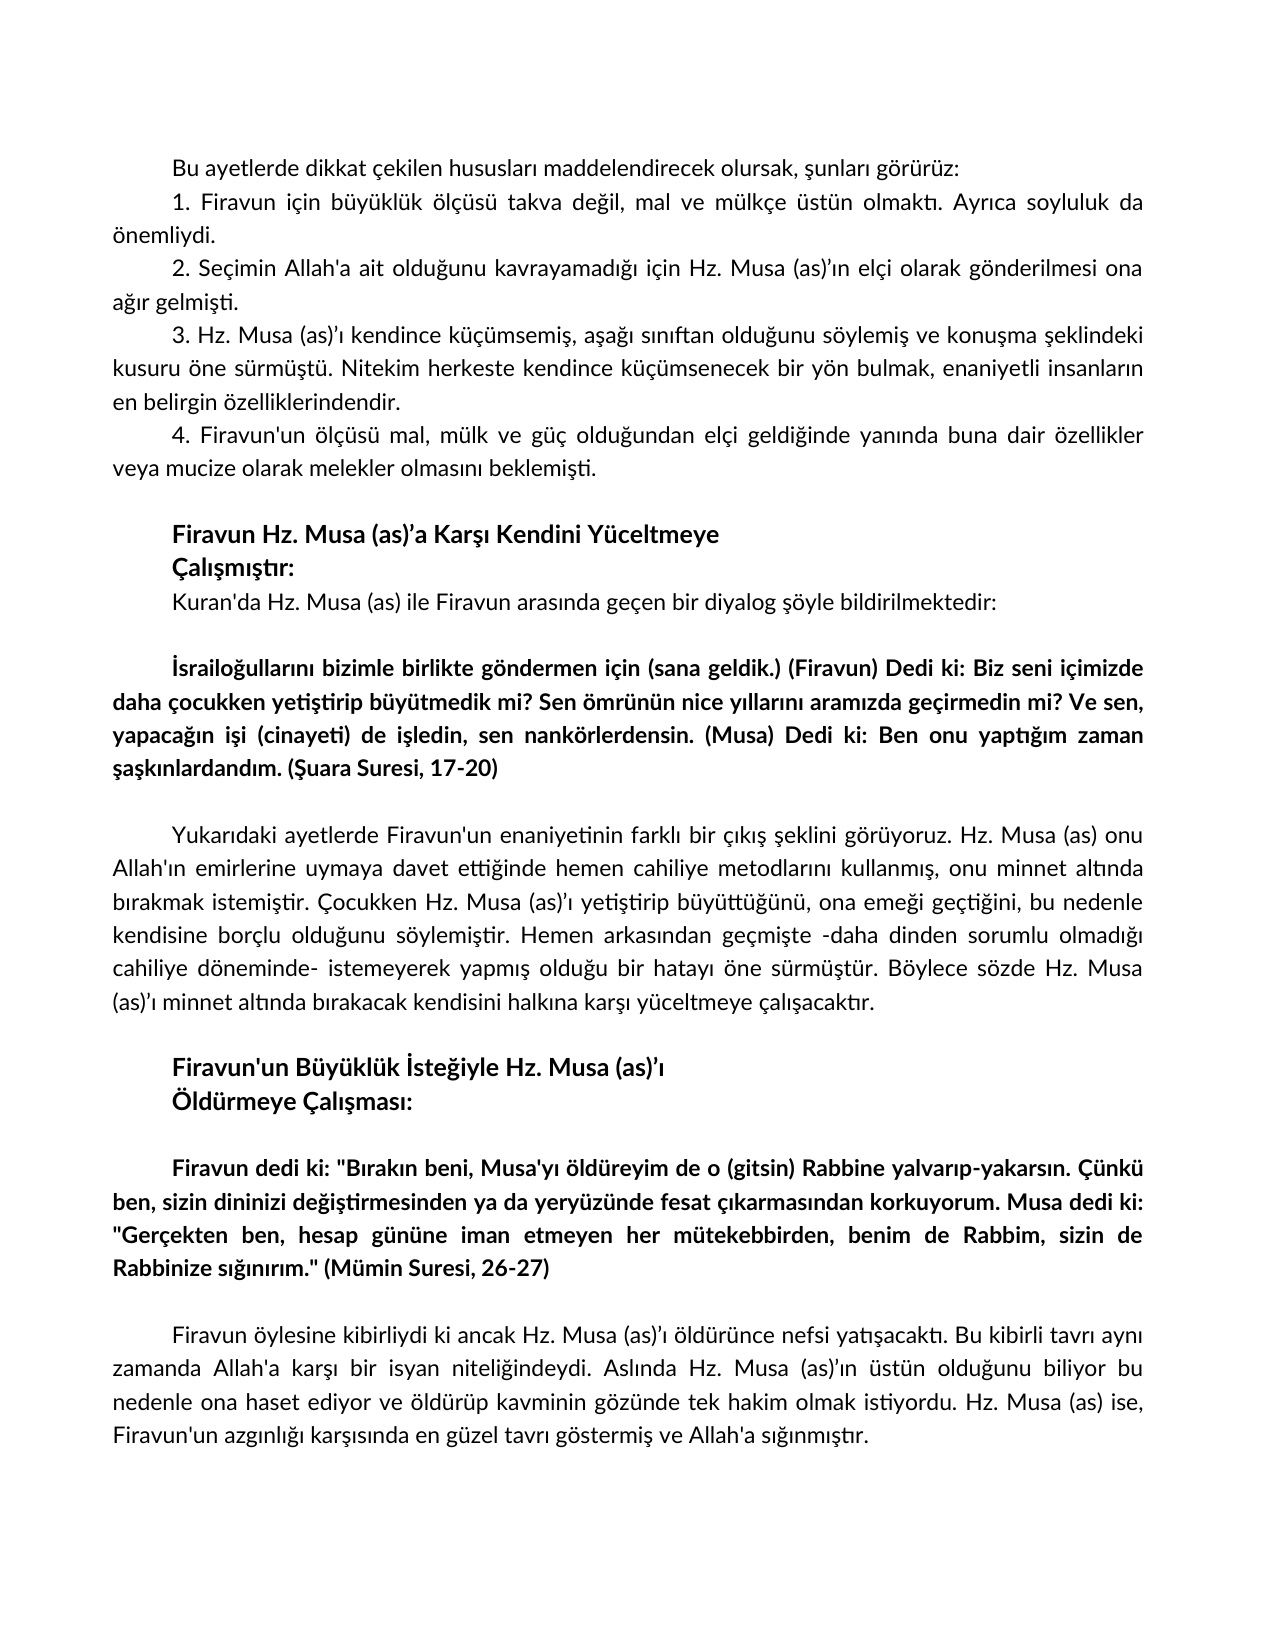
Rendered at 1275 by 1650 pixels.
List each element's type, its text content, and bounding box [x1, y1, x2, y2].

text Kuran'da Hz. Musa (as) ile Firavun arasında geçen bir diyalog şöyle bildirilmektedir: [112, 583, 1145, 617]
text 4. Firavun'un ölçüsü mal, mülk ve güç olduğundan elçi geldiğinde yanında buna dair özellikler veya mucize olarak melekler olmasını beklemişti. [112, 417, 1145, 483]
text 1. Firavun için büyüklük ölçüsü takva değil, mal ve mülkçe üstün olmaktı. Ayrıca soyluluk da önemliydi. [112, 183, 1145, 250]
text 3. Hz. Musa (as)’ı kendince küçümsemiş, aşağı sınıftan olduğunu söylemiş ve konuşma şeklindeki kusuru öne sürmüştü. Nitekim herkeste kendince küçümsenecek bir yön bulmak, enaniyetli insanların en belirgin özelliklerindendir. [112, 317, 1145, 417]
text Öldürmeye Çalışması: [112, 1083, 1145, 1117]
text Çalışmıştır: [112, 550, 1145, 583]
text Firavun'un Büyüklük İsteğiyle Hz. Musa (as)’ı [112, 1050, 1145, 1083]
text Yukarıdaki ayetlerde Firavun'un enaniyetinin farklı bir çıkış şeklini görüyoruz. Hz. Musa (as) onu Allah'ın emirlerine uymaya davet ettiğinde hemen cahiliye metodlarını kullanmış, onu minnet altında bırakmak istemiştir. Çocukken Hz. Musa (as)’ı yetiştirip büyüttüğünü, ona emeği geçtiğini, bu nedenle kendisine borçlu olduğunu söylemiştir. Hemen arkasından geçmişte -daha dinden sorumlu olmadığı cahiliye döneminde- istemeyerek yapmış olduğu bir hatayı öne sürmüştür. Böylece sözde Hz. Musa (as)’ı minnet altında bırakacak kendisini halkına karşı yüceltmeye çalışacaktır. [112, 817, 1145, 1017]
text Firavun dedi ki: "Bırakın beni, Musa'yı öldüreyim de o (gitsin) Rabbine yalvarıp-yakarsın. Çünkü ben, sizin dininizi değiştirmesinden ya da yeryüzünde fesat çıkarmasından korkuyorum. Musa dedi ki: "Gerçekten ben, hesap gününe iman etmeyen her mütekebbirden, benim de Rabbim, sizin de Rabbinize sığınırım." (Mümin Suresi, 26-27) [112, 1150, 1145, 1283]
text Firavun öylesine kibirliydi ki ancak Hz. Musa (as)’ı öldürünce nefsi yatışacaktı. Bu kibirli tavrı aynı zamanda Allah'a karşı bir isyan niteliğindeydi. Aslında Hz. Musa (as)’ın üstün olduğunu biliyor bu nedenle ona haset ediyor ve öldürüp kavminin gözünde tek hakim olmak istiyordu. Hz. Musa (as) ise, Firavun'un azgınlığı karşısında en güzel tavrı göstermiş ve Allah'a sığınmıştır. [112, 1317, 1145, 1450]
text Bu ayetlerde dikkat çekilen hususları maddelendirecek olursak, şunları görürüz: [112, 150, 1145, 183]
text İsrailoğullarını bizimle birlikte göndermen için (sana geldik.) (Firavun) Dedi ki: Biz seni içimizde daha çocukken yetiştirip büyütmedik mi? Sen ömrünün nice yıllarını aramızda geçirmedin mi? Ve sen, yapacağın işi (cinayeti) de işledin, sen nankörlerdensin. (Musa) Dedi ki: Ben onu yaptığım zaman şaşkınlardandım. (Şuara Suresi, 17-20) [112, 650, 1145, 783]
text Firavun Hz. Musa (as)’a Karşı Kendini Yüceltmeye [112, 517, 1145, 550]
text 2. Seçimin Allah'a ait olduğunu kavrayamadığı için Hz. Musa (as)’ın elçi olarak gönderilmesi ona ağır gelmişti. [112, 250, 1145, 317]
